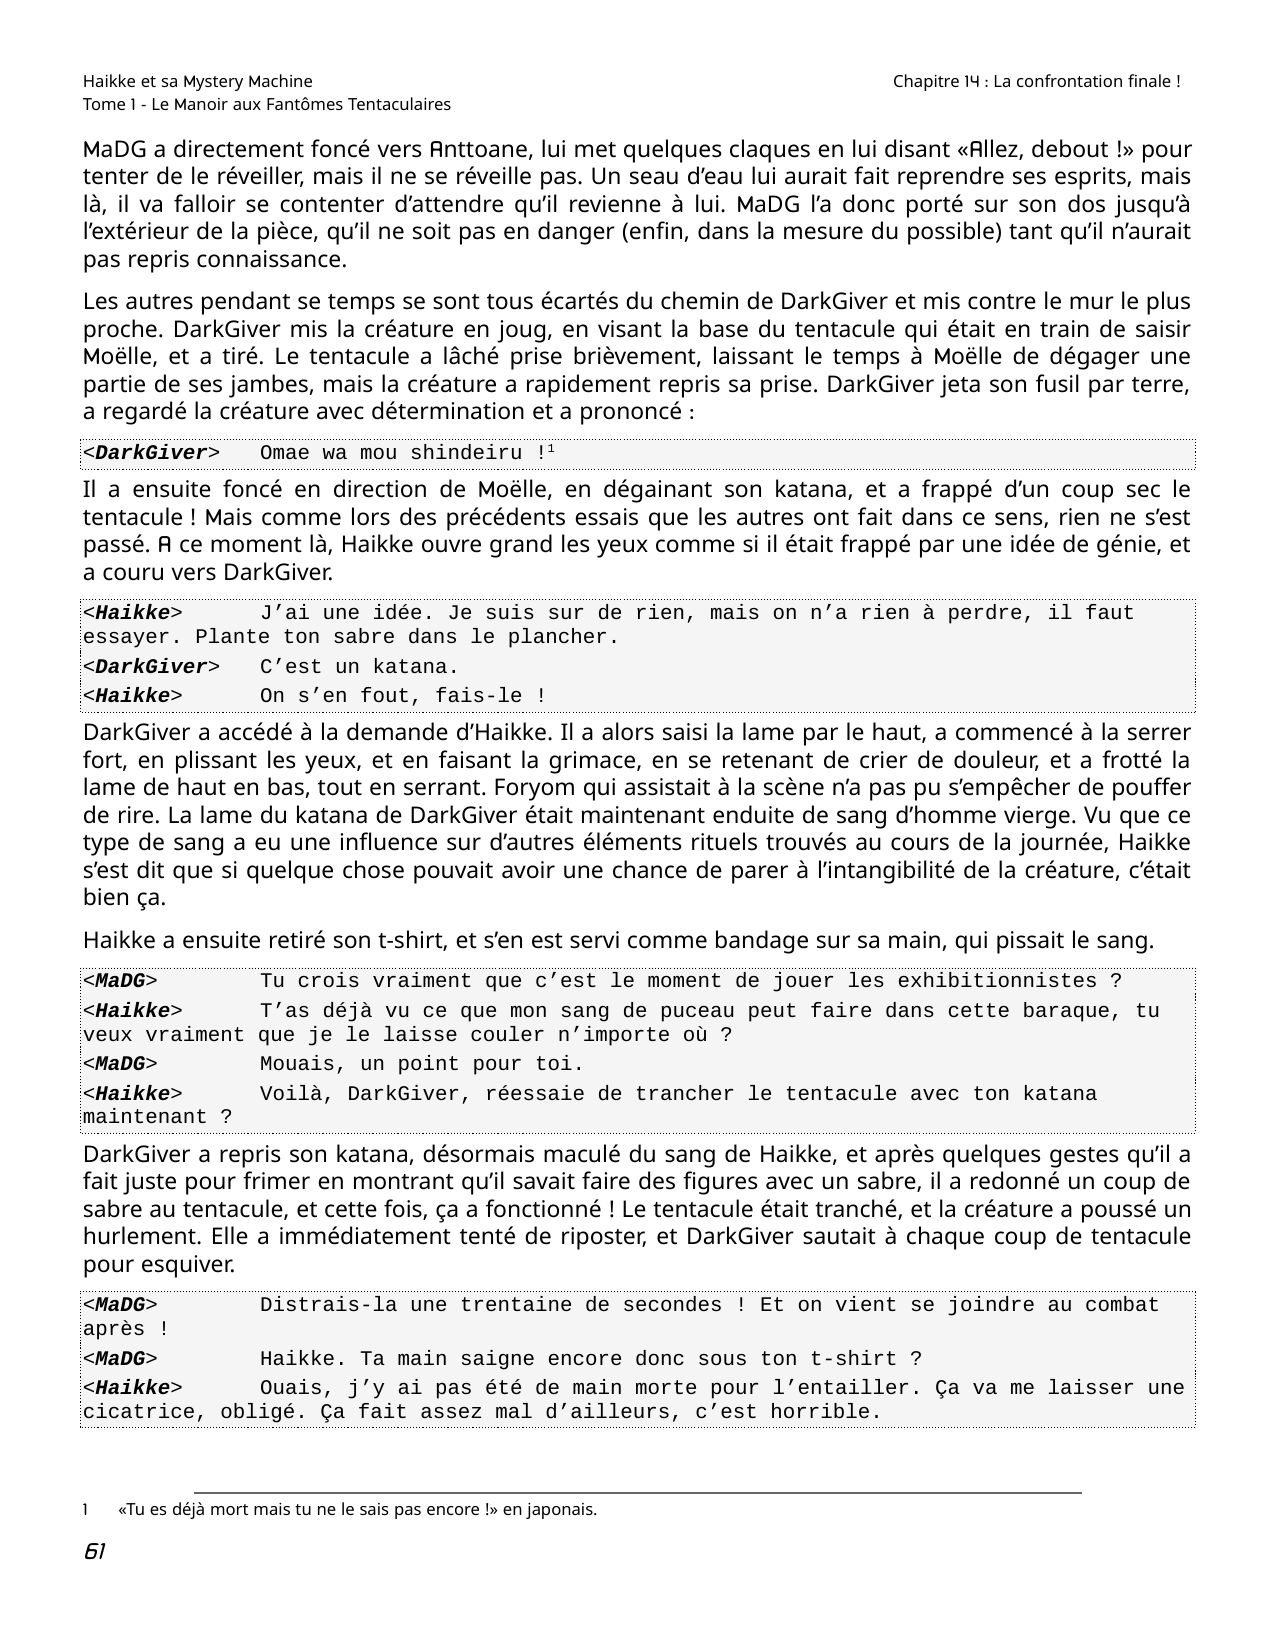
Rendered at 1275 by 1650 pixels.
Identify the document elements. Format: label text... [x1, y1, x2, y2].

text DarkGiver a repris son katana, désormais maculé du sang de Haikke, et après quelques gestes qu’il a fait juste pour frimer en montrant qu’il savait faire des figures avec un sabre, il a redonné un coup de sabre au tentacule, et cette fois, ça a fonctionné ! Le tentacule était tranché, et la créature a poussé un hurlement. Elle a immédiatement tenté de riposter, et DarkGiver sautait à chaque coup de tentacule pour esquiver. [83, 1139, 1192, 1277]
text <MaDG> Mouais, un point pour toi. [80, 1050, 1195, 1077]
text Il a ensuite foncé en direction de Moëlle, en dégainant son katana, et a frappé d’un coup sec le tentacule ! Mais comme lors des précédents essais que les autres ont fait dans ce sens, rien ne s’est passé. A ce moment là, Haikke ouvre grand les yeux comme si il était frappé par une idée de génie, et a couru vers DarkGiver. [83, 474, 1192, 584]
text <MaDG> Tu crois vraiment que c’est le moment de jouer les exhibitionnistes ? [80, 967, 1195, 994]
text <Haikke> T’as déjà vu ce que mon sang de puceau peut faire dans cette baraque, tu veux vraiment que je le laisse couler n’importe où ? [80, 997, 1195, 1047]
text <MaDG> Haikke. Ta main saigne encore donc sous ton t-shirt ? [80, 1344, 1195, 1371]
text <DarkGiver> Omae wa mou shindeiru ! [80, 439, 1195, 469]
text «Tu es déjà mort mais tu ne le sais pas encore !» en japonais. [83, 1499, 1192, 1519]
text <DarkGiver> C’est un katana. [80, 653, 1195, 679]
text Haikke a ensuite retiré son t-shirt, et s’en est servi comme bandage sur sa main, qui pissait le sang. [83, 925, 1192, 953]
text DarkGiver a accédé à la demande d’Haikke. Il a alors saisi la lame par le haut, a commencé à la serrer fort, en plissant les yeux, et en faisant la grimace, en se retenant de crier de douleur, et a frotté la lame de haut en bas, tout en serrant. Foryom qui assistait à la scène n’a pas pu s’empêcher de pouffer de rire. La lame du katana de DarkGiver était maintenant enduite de sang d’homme vierge. Vu que ce type de sang a eu une influence sur d’autres éléments rituels trouvés au cours de la journée, Haikke s’est dit que si quelque chose pouvait avoir une chance de parer à l’intangibilité de la créature, c’était bien ça. [83, 718, 1192, 910]
text <Haikke> On s’en fout, fais-le ! [80, 682, 1195, 712]
text <Haikke> Ouais, j’y ai pas été de main morte pour l’entailler. Ça va me laisser une cicatrice, obligé. Ça fait assez mal d’ailleurs, c’est horrible. [80, 1374, 1195, 1427]
text Les autres pendant se temps se sont tous écartés du chemin de DarkGiver et mis contre le mur le plus proche. DarkGiver mis la créature en joug, en visant la base du tentacule qui était en train de saisir Moëlle, et a tiré. Le tentacule a lâché prise brièvement, laissant le temps à Moëlle de dégager une partie de ses jambes, mais la créature a rapidement repris sa prise. DarkGiver jeta son fusil par terre, a regardé la créature avec détermination et a prononcé : [83, 287, 1192, 424]
text <Haikke> J’ai une idée. Je suis sur de rien, mais on n’a rien à perdre, il faut essayer. Plante ton sabre dans le plancher. [80, 599, 1195, 650]
text <Haikke> Voilà, DarkGiver, réessaie de trancher le tentacule avec ton katana maintenant ? [80, 1080, 1195, 1133]
text <MaDG> Distrais-la une trentaine de secondes ! Et on vient se joindre au combat après ! [80, 1291, 1195, 1342]
text MaDG a directement foncé vers Anttoane, lui met quelques claques en lui disant «Allez, debout !» pour tenter de le réveiller, mais il ne se réveille pas. Un seau d’eau lui aurait fait reprendre ses esprits, mais là, il va falloir se contenter d’attendre qu’il revienne à lui. MaDG l’a donc porté sur son dos jusqu’à l’extérieur de la pièce, qu’il ne soit pas en danger (enfin, dans la mesure du possible) tant qu’il n’aurait pas repris connaissance. [83, 134, 1192, 272]
